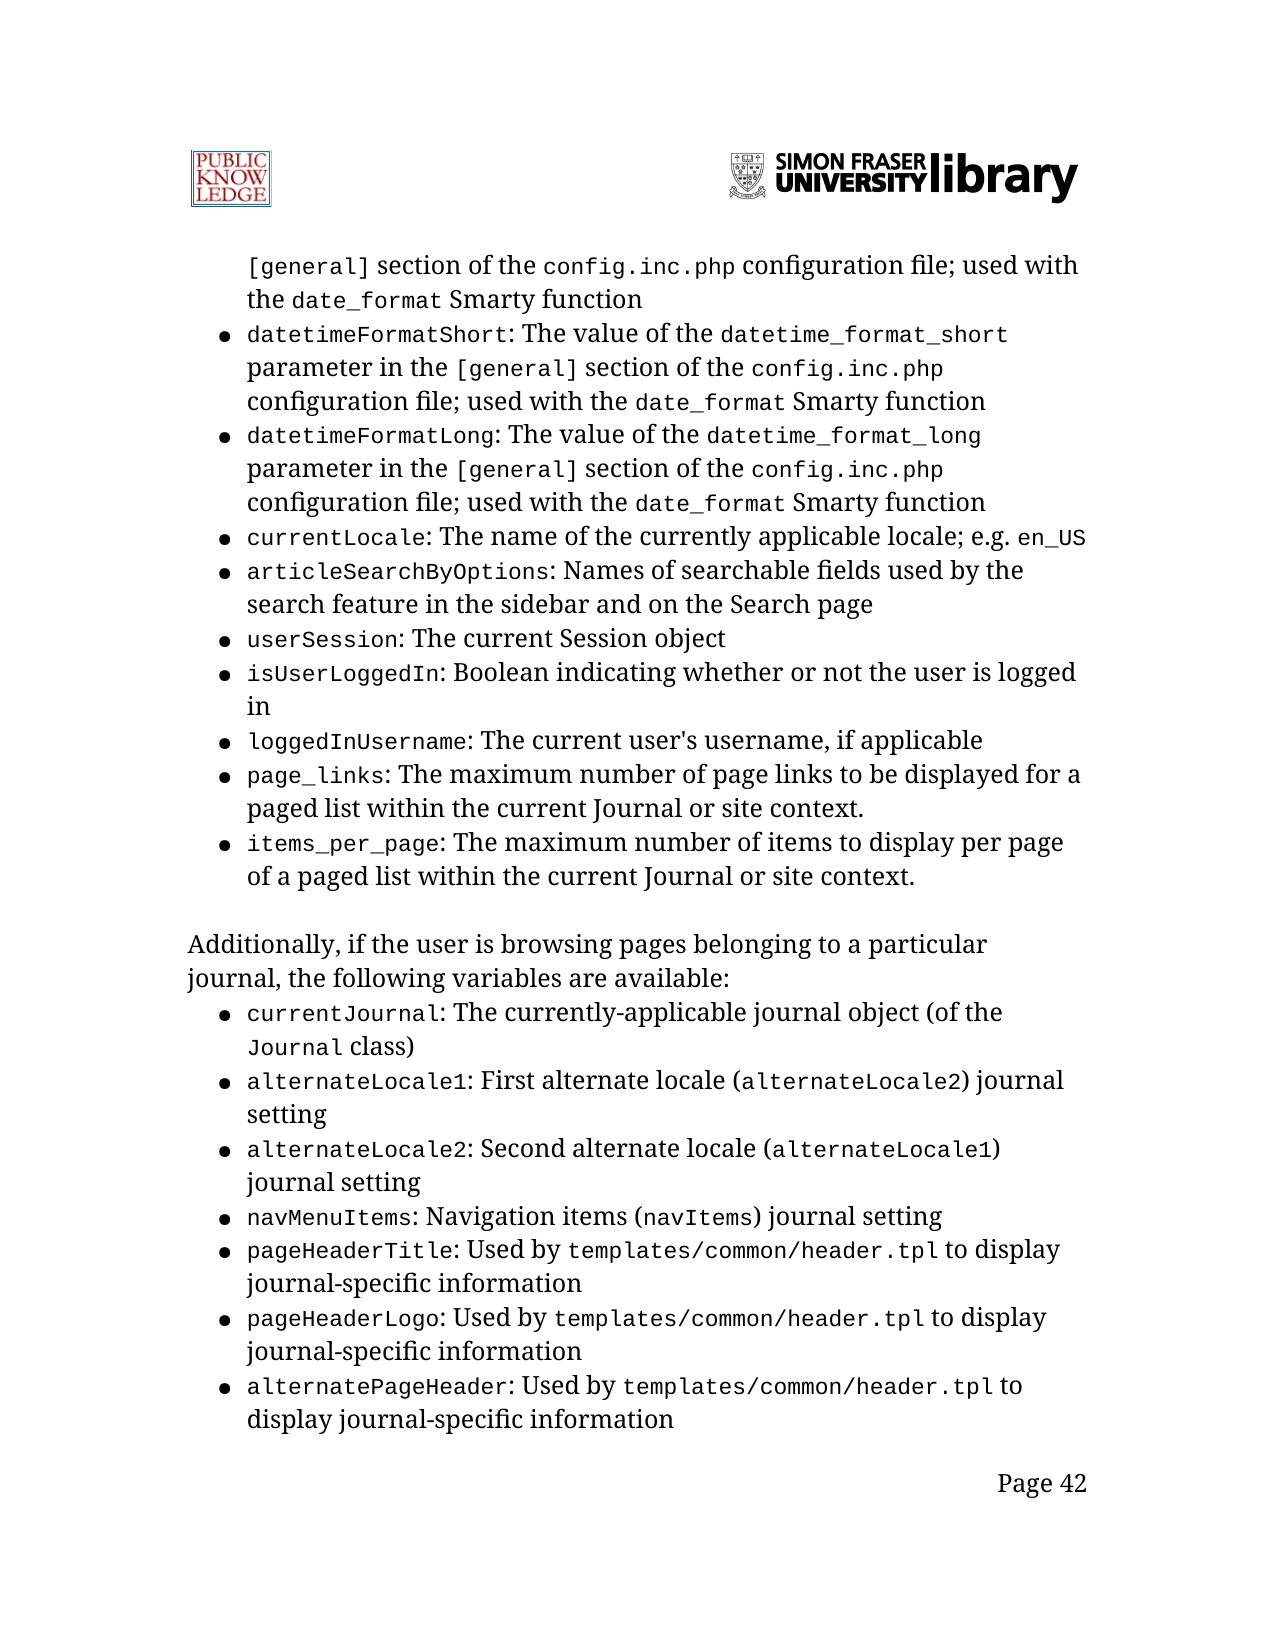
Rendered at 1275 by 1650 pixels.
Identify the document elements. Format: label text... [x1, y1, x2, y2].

list currentJournal: The currently-applicable journal object (of the Journal class) [217, 994, 1087, 1062]
list loggedInUsername: The current user's username, if applicable [217, 723, 1087, 757]
list datetimeFormatLong: The value of the datetime_format_long parameter in the [general] section of the config.inc.php configuration file; used with the date_format Smarty function [217, 417, 1087, 519]
list pageHeaderTitle: Used by templates/common/header.tpl to display journal-specific information [217, 1232, 1087, 1300]
list navMenuItems: Navigation items (navItems) journal setting [217, 1198, 1087, 1232]
list alternatePageHeader: Used by templates/common/header.tpl to display journal-specific information [217, 1368, 1087, 1436]
list alternateLocale1: First alternate locale (alternateLocale2) journal setting [217, 1062, 1087, 1130]
list [general] section of the config.inc.php configuration file; used with the date_format Smarty function [217, 247, 1087, 315]
list alternateLocale2: Second alternate locale (alternateLocale1) journal setting [217, 1130, 1087, 1198]
list page_links: The maximum number of page links to be displayed for a paged list within the current Journal or site context. [217, 757, 1087, 825]
list items_per_page: The maximum number of items to display per page of a paged list within the current Journal or site context. [217, 825, 1087, 893]
text Additionally, if the user is browsing pages belonging to a particular journal, the following variables are available: [187, 927, 1087, 994]
picture [723, 150, 1083, 207]
list pageHeaderLogo: Used by templates/common/header.tpl to display journal-specific information [217, 1300, 1087, 1368]
picture [193, 150, 272, 205]
list currentLocale: The name of the currently applicable locale; e.g. en_US [217, 519, 1087, 553]
list articleSearchByOptions: Names of searchable fields used by the search feature in the sidebar and on the Search page [217, 553, 1087, 621]
list isUserLoggedIn: Boolean indicating whether or not the user is logged in [217, 655, 1087, 723]
list userSession: The current Session object [217, 621, 1087, 655]
list datetimeFormatShort: The value of the datetime_format_short parameter in the [general] section of the config.inc.php configuration file; used with the date_format Smarty function [217, 315, 1087, 417]
